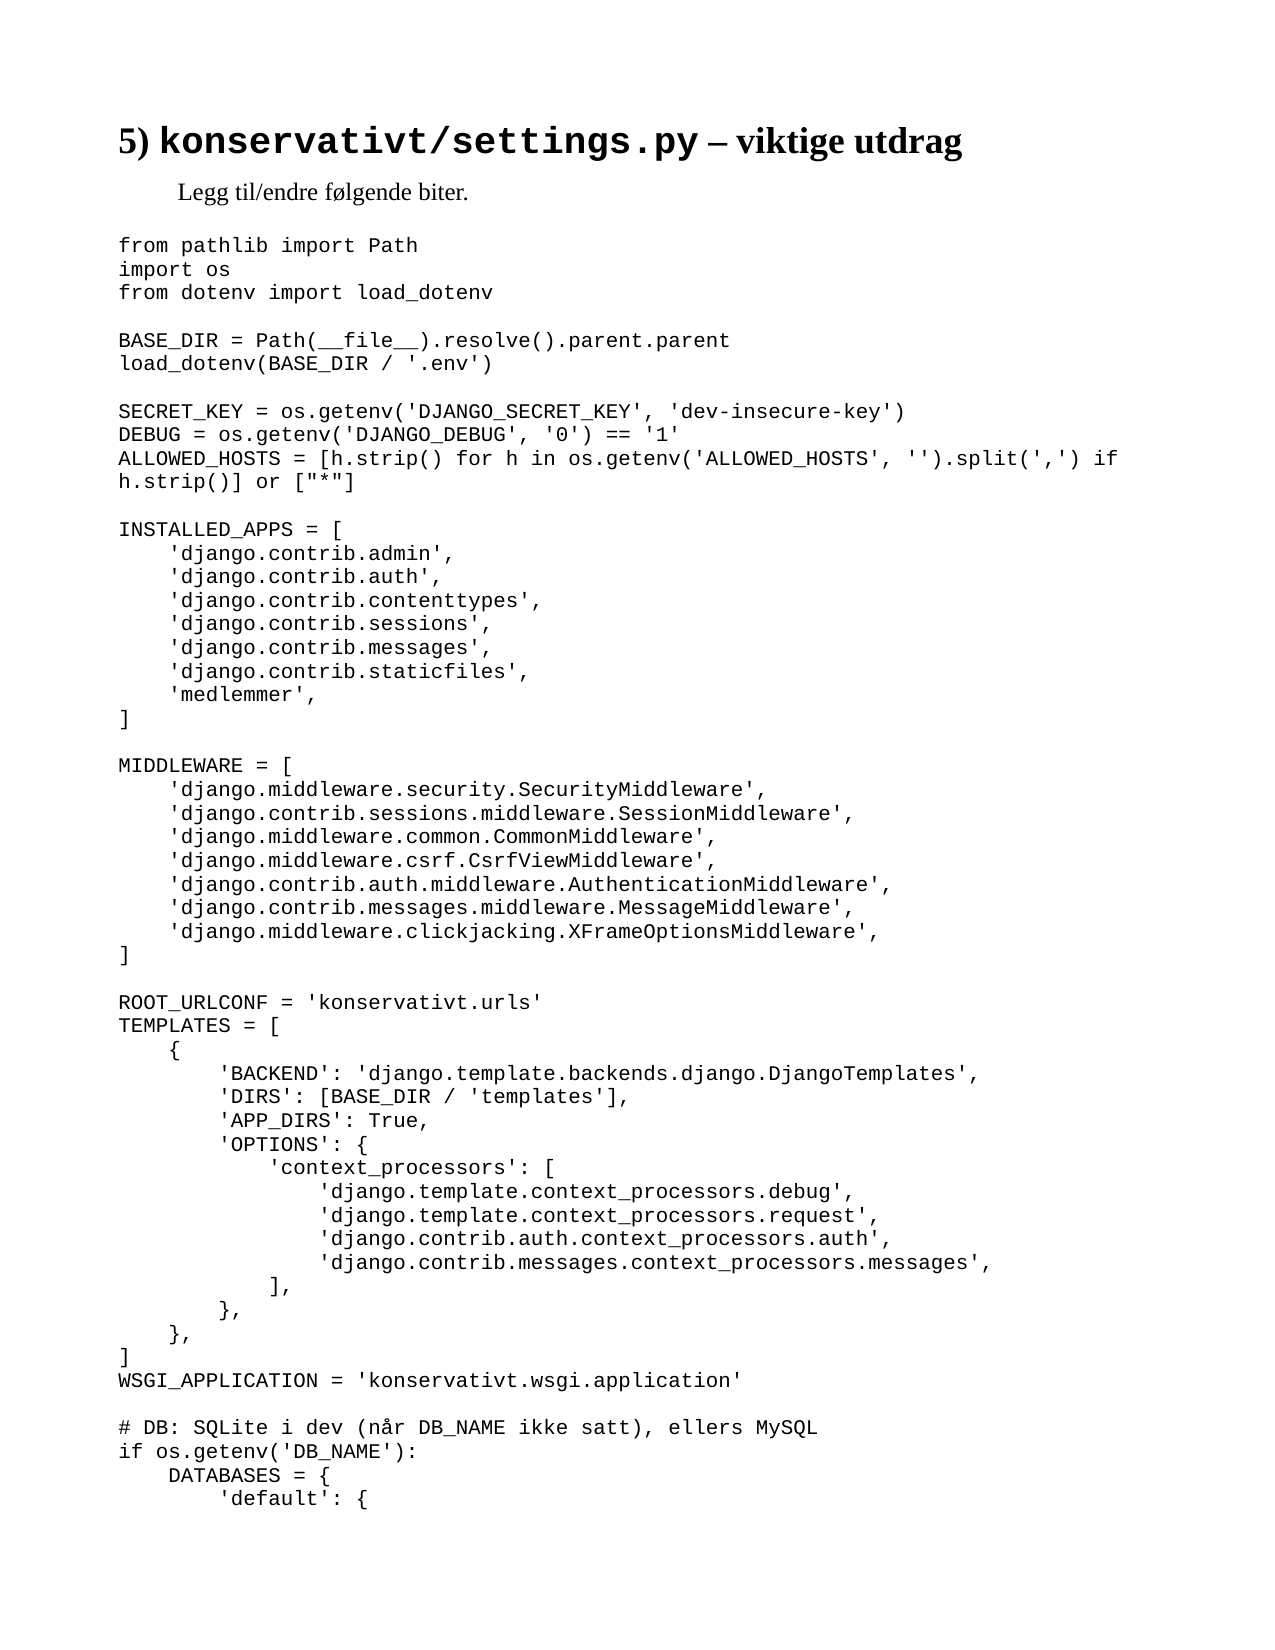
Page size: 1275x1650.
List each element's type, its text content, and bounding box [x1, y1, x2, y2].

text ] [118, 1346, 1157, 1370]
text 'django.contrib.auth', [118, 566, 1157, 590]
text if os.getenv('DB_NAME'): [118, 1441, 1157, 1465]
text 'django.contrib.contenttypes', [118, 590, 1157, 613]
subtitle 5) konservativt/settings.py – viktige utdrag [118, 118, 1157, 164]
text INSTALLED_APPS = [ [118, 519, 1157, 542]
text ] [118, 944, 1157, 968]
text SECRET_KEY = os.getenv('DJANGO_SECRET_KEY', 'dev-insecure-key') [118, 401, 1157, 424]
text DEBUG = os.getenv('DJANGO_DEBUG', '0') == '1' [118, 424, 1157, 448]
text 'medlemmer', [118, 684, 1157, 708]
text 'django.contrib.staticfiles', [118, 661, 1157, 684]
text { [118, 1039, 1157, 1063]
text 'django.contrib.sessions.middleware.SessionMiddleware', [118, 803, 1157, 826]
text TEMPLATES = [ [118, 1015, 1157, 1039]
text Legg til/endre følgende biter. [177, 177, 1098, 206]
text DATABASES = { [118, 1465, 1157, 1488]
text 'APP_DIRS': True, [118, 1110, 1157, 1134]
text 'django.contrib.messages.context_processors.messages', [118, 1252, 1157, 1276]
text ALLOWED_HOSTS = [h.strip() for h in os.getenv('ALLOWED_HOSTS', '').split(',') if h.strip()] or ["*"] [118, 448, 1157, 495]
text 'django.middleware.common.CommonMiddleware', [118, 826, 1157, 850]
text ROOT_URLCONF = 'konservativt.urls' [118, 992, 1157, 1015]
text 'django.contrib.messages.middleware.MessageMiddleware', [118, 897, 1157, 921]
text }, [118, 1299, 1157, 1323]
text 'django.middleware.security.SecurityMiddleware', [118, 779, 1157, 803]
text 'django.middleware.clickjacking.XFrameOptionsMiddleware', [118, 921, 1157, 944]
text 'context_processors': [ [118, 1157, 1157, 1181]
text MIDDLEWARE = [ [118, 755, 1157, 779]
text 'django.contrib.auth.middleware.AuthenticationMiddleware', [118, 873, 1157, 897]
text 'django.contrib.admin', [118, 542, 1157, 566]
text # DB: SQLite i dev (når DB_NAME ikke satt), ellers MySQL [118, 1417, 1157, 1441]
text 'OPTIONS': { [118, 1134, 1157, 1157]
text 'django.contrib.sessions', [118, 613, 1157, 637]
text from pathlib import Path [118, 235, 1157, 259]
text 'BACKEND': 'django.template.backends.django.DjangoTemplates', [118, 1063, 1157, 1086]
text 'django.contrib.messages', [118, 637, 1157, 661]
text }, [118, 1323, 1157, 1346]
text 'django.contrib.auth.context_processors.auth', [118, 1228, 1157, 1252]
text load_dotenv(BASE_DIR / '.env') [118, 353, 1157, 377]
text ] [118, 708, 1157, 732]
text BASE_DIR = Path(__file__).resolve().parent.parent [118, 330, 1157, 353]
text 'DIRS': [BASE_DIR / 'templates'], [118, 1086, 1157, 1110]
text WSGI_APPLICATION = 'konservativt.wsgi.application' [118, 1370, 1157, 1394]
text 'django.template.context_processors.request', [118, 1204, 1157, 1228]
text 'default': { [118, 1488, 1157, 1512]
text ], [118, 1276, 1157, 1299]
text from dotenv import load_dotenv [118, 282, 1157, 306]
text 'django.middleware.csrf.CsrfViewMiddleware', [118, 850, 1157, 873]
text 'django.template.context_processors.debug', [118, 1181, 1157, 1204]
text import os [118, 259, 1157, 282]
